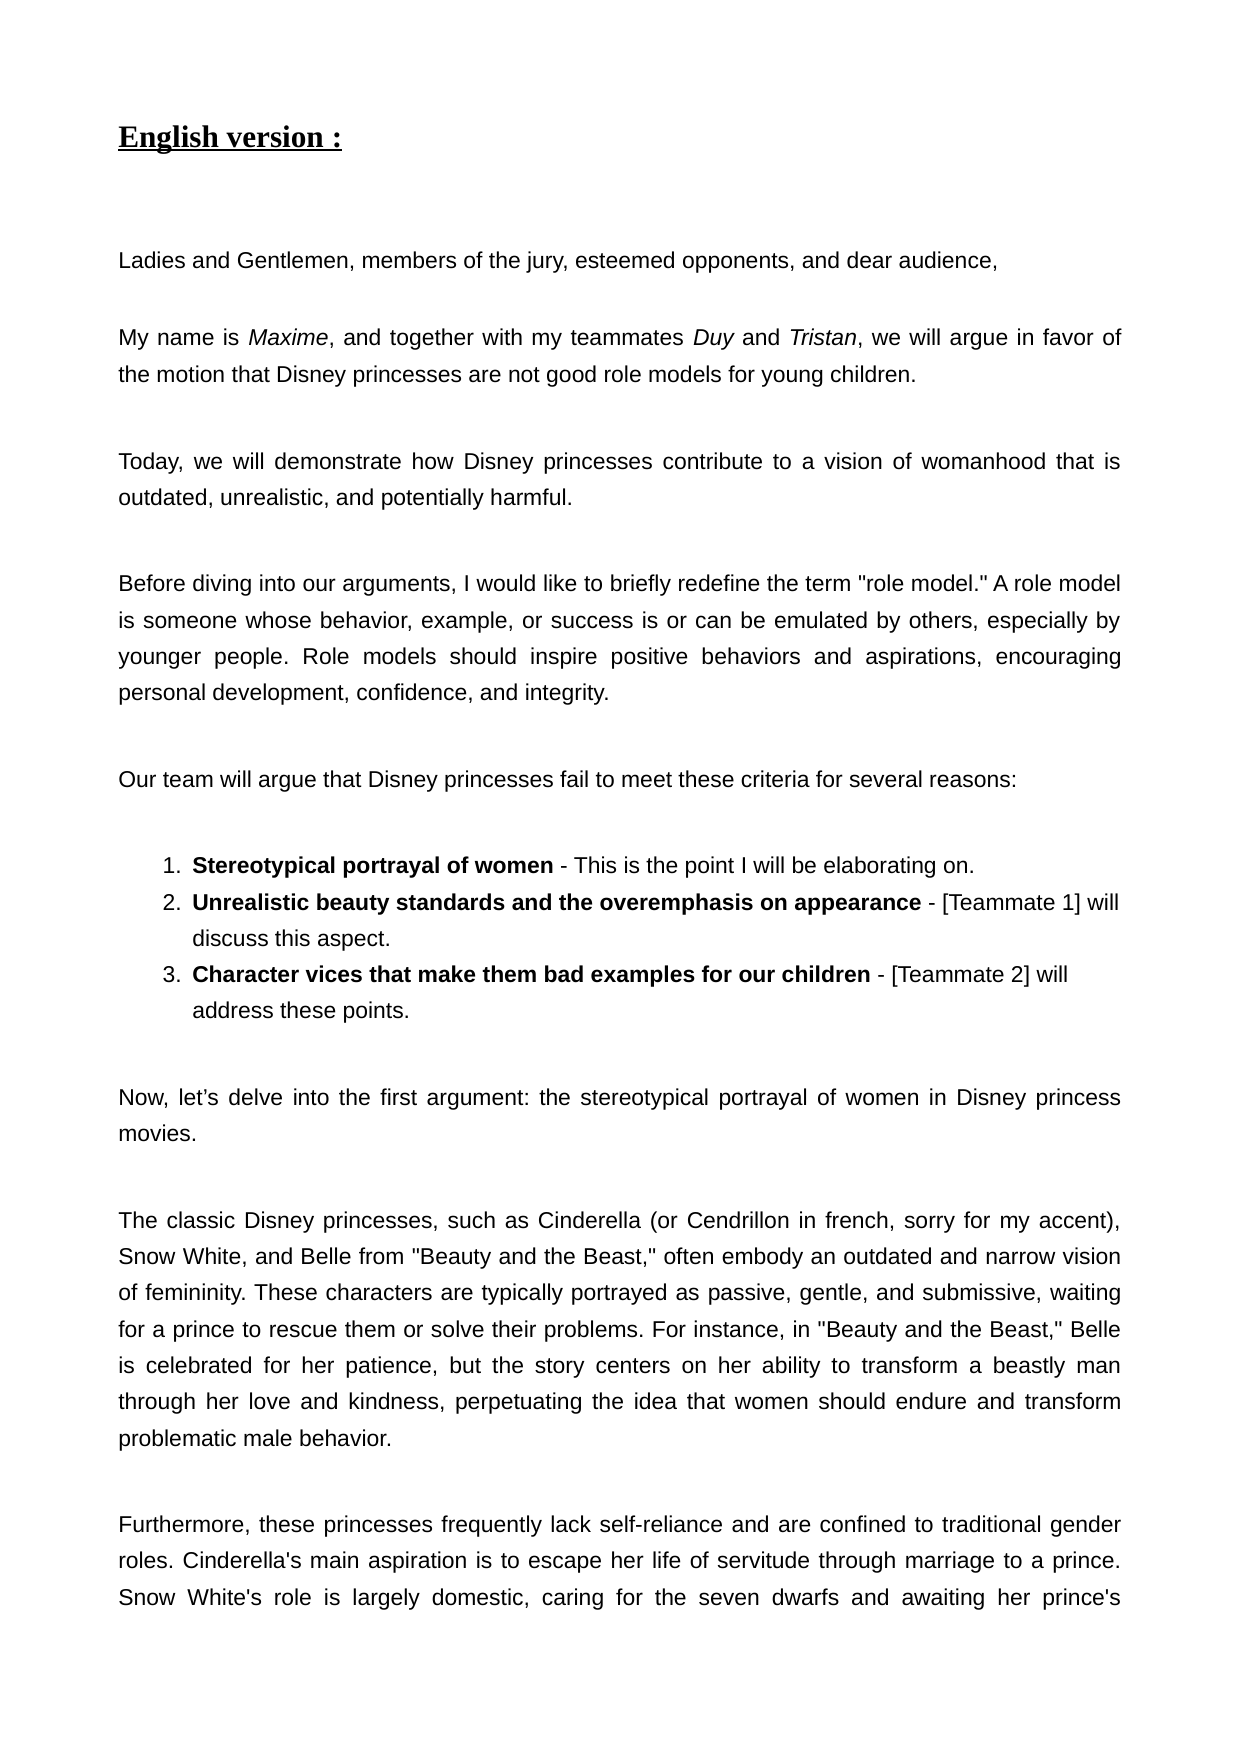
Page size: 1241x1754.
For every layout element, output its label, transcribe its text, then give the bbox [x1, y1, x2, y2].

text Our team will argue that Disney princesses fail to meet these criteria for several reasons: [118, 766, 1122, 792]
text The classic Disney princesses, such as Cinderella (or Cendrillon in french, sorry for my accent), Snow White, and Belle from "Beauty and the Beast," often embody an outdated and narrow vision of femininity. These characters are typically portrayed as passive, gentle, and submissive, waiting for a prince to rescue them or solve their problems. For instance, in "Beauty and the Beast," Belle is celebrated for her patience, but the story centers on her ability to transform a beastly man through her love and kindness, perpetuating the idea that women should endure and transform problematic male behavior. [118, 1207, 1122, 1451]
text Furthermore, these princesses frequently lack self-reliance and are confined to traditional gender roles. Cinderella's main aspiration is to escape her life of servitude through marriage to a prince. Snow White's role is largely domestic, caring for the seven dwarfs and awaiting her prince's [118, 1511, 1122, 1610]
text My name is Maxime, and together with my teammates Duy and Tristan, we will argue in favor of the motion that Disney princesses are not good role models for young children. [118, 322, 1122, 388]
list Unrealistic beauty standards and the overemphasis on appearance - [Teammate 1] will discuss this aspect. [162, 888, 1122, 951]
text English version : [118, 118, 1122, 154]
list Stereotypical portrayal of women - This is the point I will be elaborating on. [162, 852, 1122, 878]
text Before diving into our arguments, I would like to briefly redefine the term "role model." A role model is someone whose behavior, example, or success is or can be emulated by others, especially by younger people. Role models should inspire positive behaviors and aspirations, encouraging personal development, confidence, and integrity. [118, 570, 1122, 706]
text Ladies and Gentlemen, members of the jury, esteemed opponents, and dear audience, [118, 247, 1122, 273]
text Now, let’s delve into the first argument: the stereotypical portrayal of women in Disney princess movies. [118, 1084, 1122, 1147]
text Today, we will demonstrate how Disney princesses contribute to a vision of womanhood that is outdated, unrealistic, and potentially harmful. [118, 448, 1122, 510]
list Character vices that make them bad examples for our children - [Teammate 2] will address these points. [162, 961, 1122, 1024]
